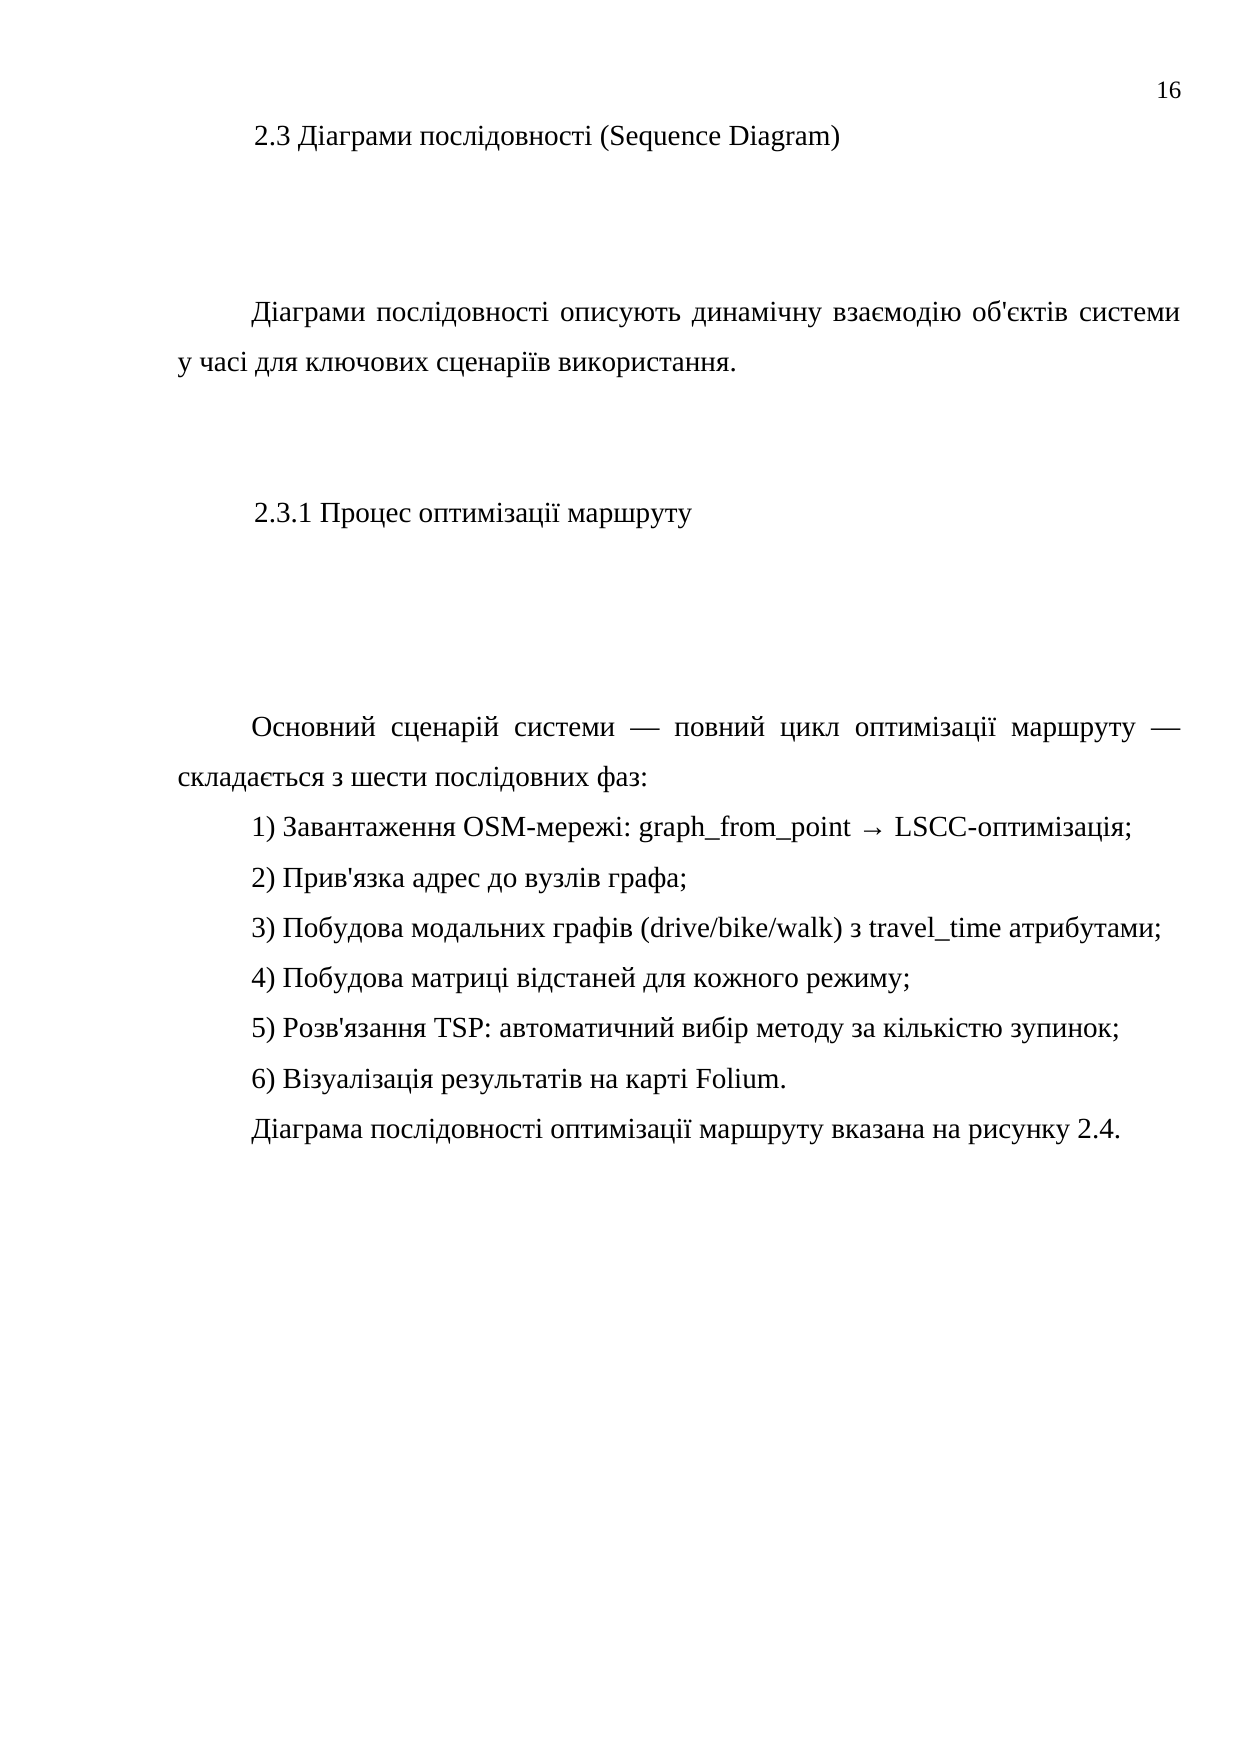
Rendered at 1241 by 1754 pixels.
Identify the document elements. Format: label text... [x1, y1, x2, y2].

text Діаграми послідовності описують динамічну взаємодію об'єктів системи у часі для ключових сценаріїв використання. [177, 294, 1181, 378]
text Діаграма послідовності оптимізації маршруту вказана на рисунку 2.4. [177, 1111, 1181, 1145]
text 4) Побудова матриці відстаней для кожного режиму; [177, 960, 1181, 994]
text 2.3 Діаграми послідовності (Sequence Diagram) [177, 118, 1181, 152]
text 2) Прив'язка адрес до вузлів графа; [177, 860, 1181, 893]
text 5) Розв'язання TSP: автоматичний вибір методу за кількістю зупинок; [177, 1011, 1181, 1044]
text 1) Завантаження OSM-мережі: graph_from_point → LSCC-оптимізація; [177, 809, 1181, 843]
text 6) Візуалізація результатів на карті Folium. [177, 1061, 1181, 1094]
text 2.3.1 Процес оптимізації маршруту [177, 495, 1181, 529]
text 3) Побудова модальних графів (drive/bike/walk) з travel_time атрибутами; [177, 910, 1181, 943]
text Основний сценарій системи — повний цикл оптимізації маршруту — складається з шести послідовних фаз: [177, 709, 1181, 793]
